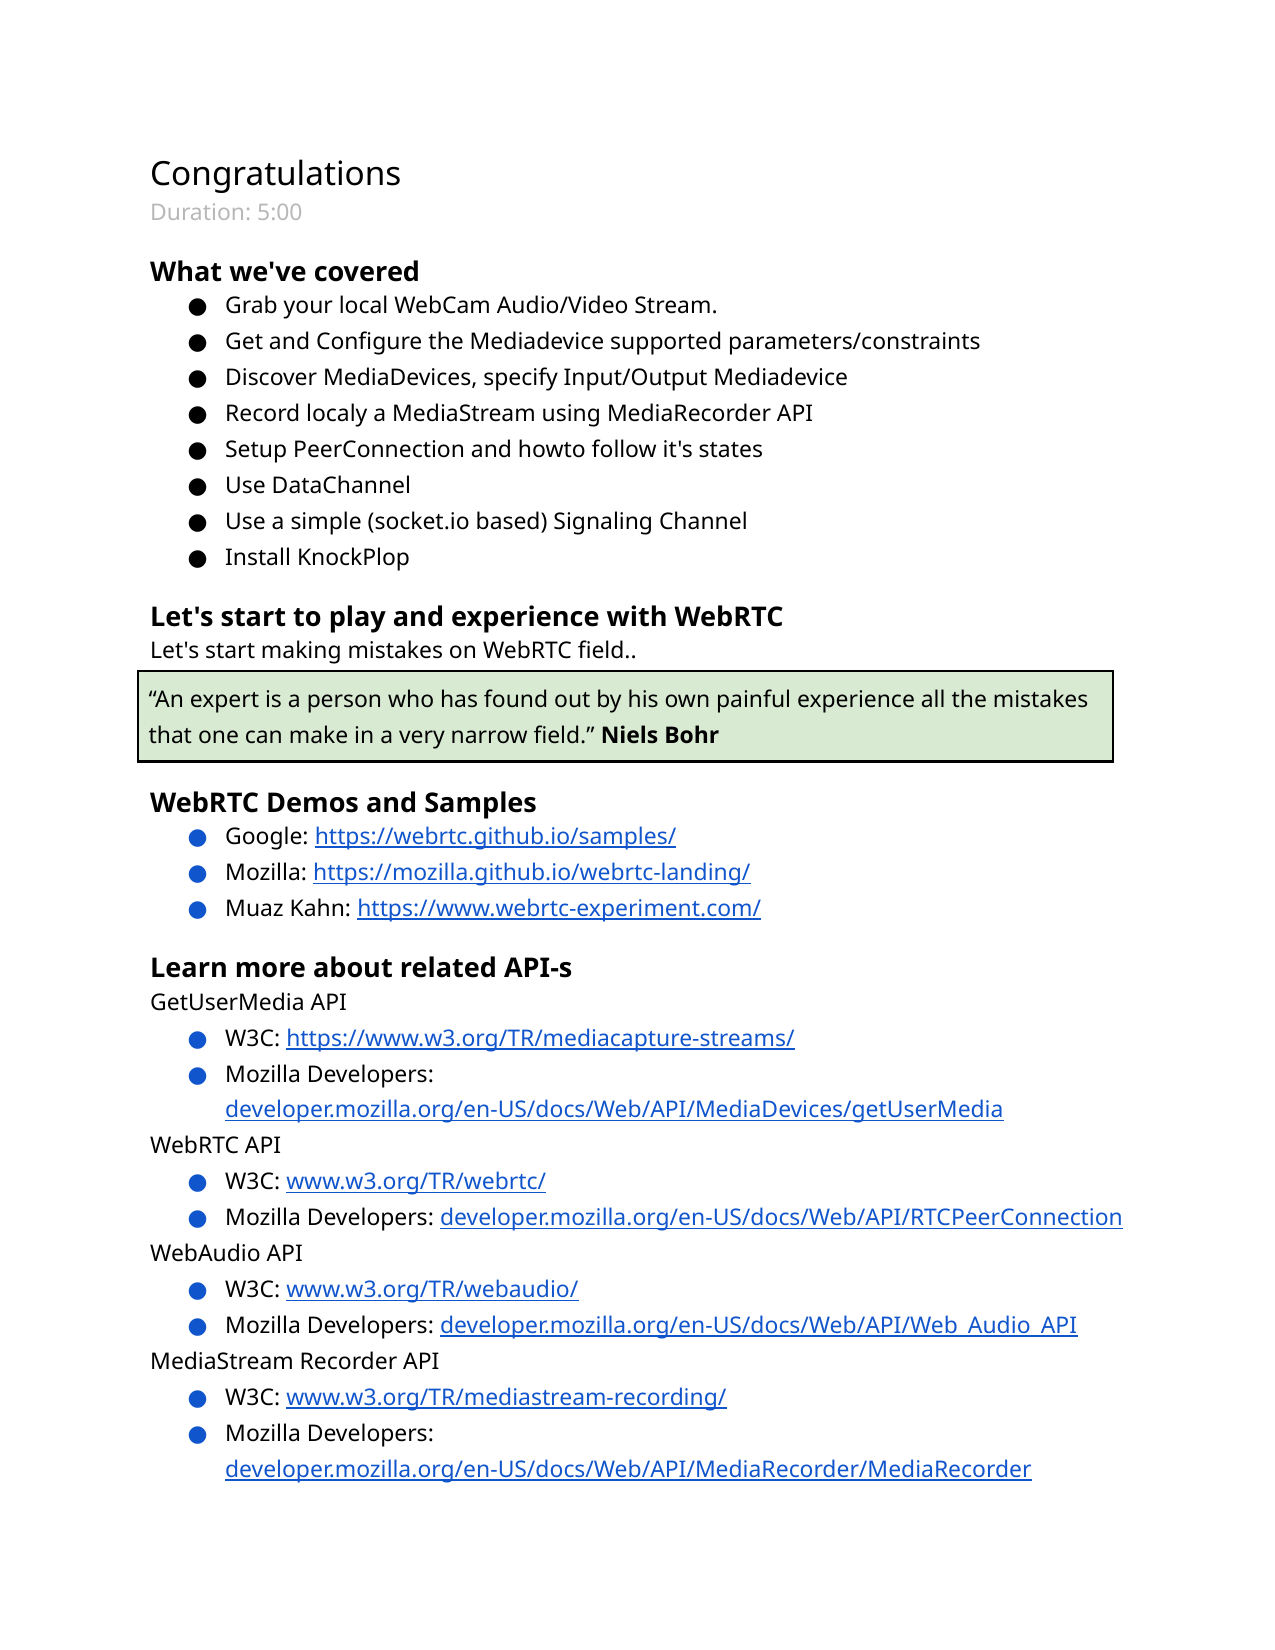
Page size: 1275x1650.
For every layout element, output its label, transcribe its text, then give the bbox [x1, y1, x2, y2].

list Mozilla Developers: developer.mozilla.org/en-US/docs/Web/API/Web_Audio_API [187, 1309, 1125, 1340]
list Muaz Kahn: https://www.webrtc-experiment.com/ [187, 892, 1125, 923]
list Google: https://webrtc.github.io/samples/ [187, 820, 1125, 851]
text GetUserMedia API [150, 986, 1125, 1017]
subtitle Congratulations [150, 150, 1125, 195]
list W3C: www.w3.org/TR/mediastream-recording/ [187, 1381, 1125, 1412]
list Setup PeerConnection and howto follow it's states [187, 433, 1125, 464]
list Use a simple (socket.io based) Signaling Channel [187, 505, 1125, 536]
list Grab your local WebCam Audio/Video Stream. [187, 289, 1125, 320]
table_header “An expert is a person who has found out by his own painful experience all the mistakes that one can make in a very narrow field.” Niels Bohr [139, 672, 1112, 760]
text MediaStream Recorder API [150, 1345, 1125, 1376]
subtitle Learn more about related API-s [150, 949, 1125, 986]
text WebAudio API [150, 1237, 1125, 1268]
subtitle What we've covered [150, 252, 1125, 289]
list W3C: www.w3.org/TR/webrtc/ [187, 1165, 1125, 1197]
list Mozilla: https://mozilla.github.io/webrtc-landing/ [187, 856, 1125, 887]
subtitle WebRTC Demos and Samples [150, 783, 1125, 820]
text WebRTC API [150, 1129, 1125, 1161]
list W3C: www.w3.org/TR/webaudio/ [187, 1273, 1125, 1304]
text Duration: 5:00 [150, 195, 1125, 227]
subtitle Let's start to play and experience with WebRTC [150, 597, 1125, 634]
list Discover MediaDevices, specify Input/Output Mediadevice [187, 361, 1125, 392]
list Mozilla Developers: developer.mozilla.org/en-US/docs/Web/API/MediaRecorder/MediaRecorder [187, 1417, 1125, 1484]
list Use DataChannel [187, 469, 1125, 500]
list Install KnockPlop [187, 541, 1125, 572]
list W3C: https://www.w3.org/TR/mediacapture-streams/ [187, 1022, 1125, 1053]
text Let's start making mistakes on WebRTC field.. [150, 634, 1125, 666]
list Get and Configure the Mediadevice supported parameters/constraints [187, 325, 1125, 356]
list Mozilla Developers: developer.mozilla.org/en-US/docs/Web/API/RTCPeerConnection [187, 1201, 1125, 1232]
list Mozilla Developers: developer.mozilla.org/en-US/docs/Web/API/MediaDevices/getUserMedia [187, 1057, 1125, 1125]
list Record localy a MediaStream using MediaRecorder API [187, 397, 1125, 428]
